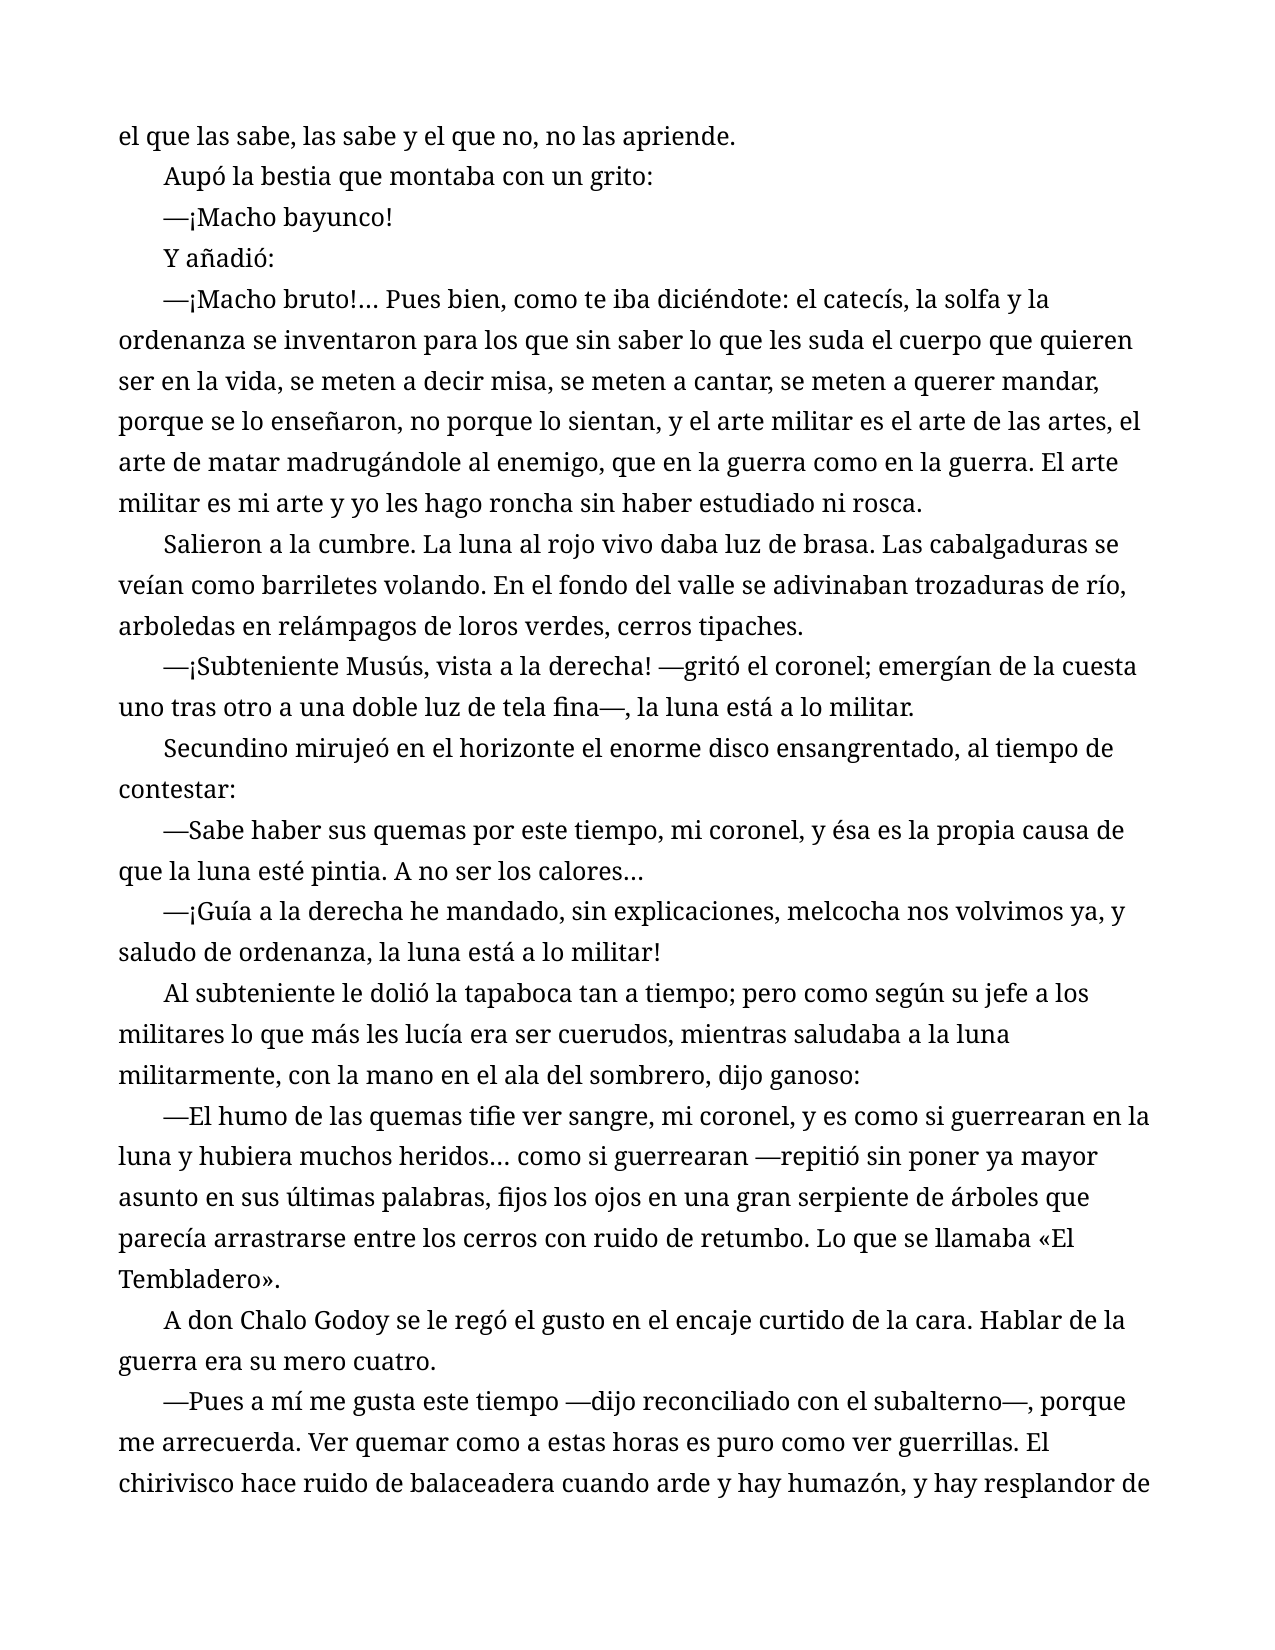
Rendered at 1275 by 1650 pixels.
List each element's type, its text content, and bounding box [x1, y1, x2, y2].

text el que las sabe, las sabe y el que no, no las apriende. Aupó la bestia que montaba con un grito: —¡Macho bayunco! Y añadió: —¡Macho bruto!… Pues bien, como te iba diciéndote: el catecís, la solfa y la ordenanza se inventaron para los que sin saber lo que les suda el cuerpo que quieren ser en la vida, se meten a decir misa, se meten a cantar, se meten a querer mandar, porque se lo enseñaron, no porque lo sientan, y el arte militar es el arte de las artes, el arte de matar madrugándole al enemigo, que en la guerra como en la guerra. El arte militar es mi arte y yo les hago roncha sin haber estudiado ni rosca. Salieron a la cumbre. La luna al rojo vivo daba luz de brasa. Las cabalgaduras se veían como barriletes volando. En el fondo del valle se adivinaban trozaduras de río, arboledas en relámpagos de loros verdes, cerros tipaches. —¡Subteniente Musús, vista a la derecha! —gritó el coronel; emergían de la cuesta uno tras otro a una doble luz de tela fina—, la luna está a lo militar. Secundino mirujeó en el horizonte el enorme disco ensangrentado, al tiempo de contestar: —Sabe haber sus quemas por este tiempo, mi coronel, y ésa es la propia causa de que la luna esté pintia. A no ser los calores… —¡Guía a la derecha he mandado, sin explicaciones, melcocha nos volvimos ya, y saludo de ordenanza, la luna está a lo militar! Al subteniente le dolió la tapaboca tan a tiempo; pero como según su jefe a los militares lo que más les lucía era ser cuerudos, mientras saludaba a la luna militarmente, con la mano en el ala del sombrero, dijo ganoso: —El humo de las quemas tifie ver sangre, mi coronel, y es como si guerrearan en la luna y hubiera muchos heridos… como si guerrearan —repitió sin poner ya mayor asunto en sus últimas palabras, fijos los ojos en una gran serpiente de árboles que parecía arrastrarse entre los cerros con ruido de retumbo. Lo que se llamaba «El Tembladero». A don Chalo Godoy se le regó el gusto en el encaje curtido de la cara. Hablar de la guerra era su mero cuatro. —Pues a mí me gusta este tiempo —dijo reconciliado con el subalterno—, porque me arrecuerda. Ver quemar como a estas horas es puro como ver guerrillas. El chirivisco hace ruido de balaceadera cuando arde y hay humazón, y hay resplandor de [118, 118, 1157, 1500]
